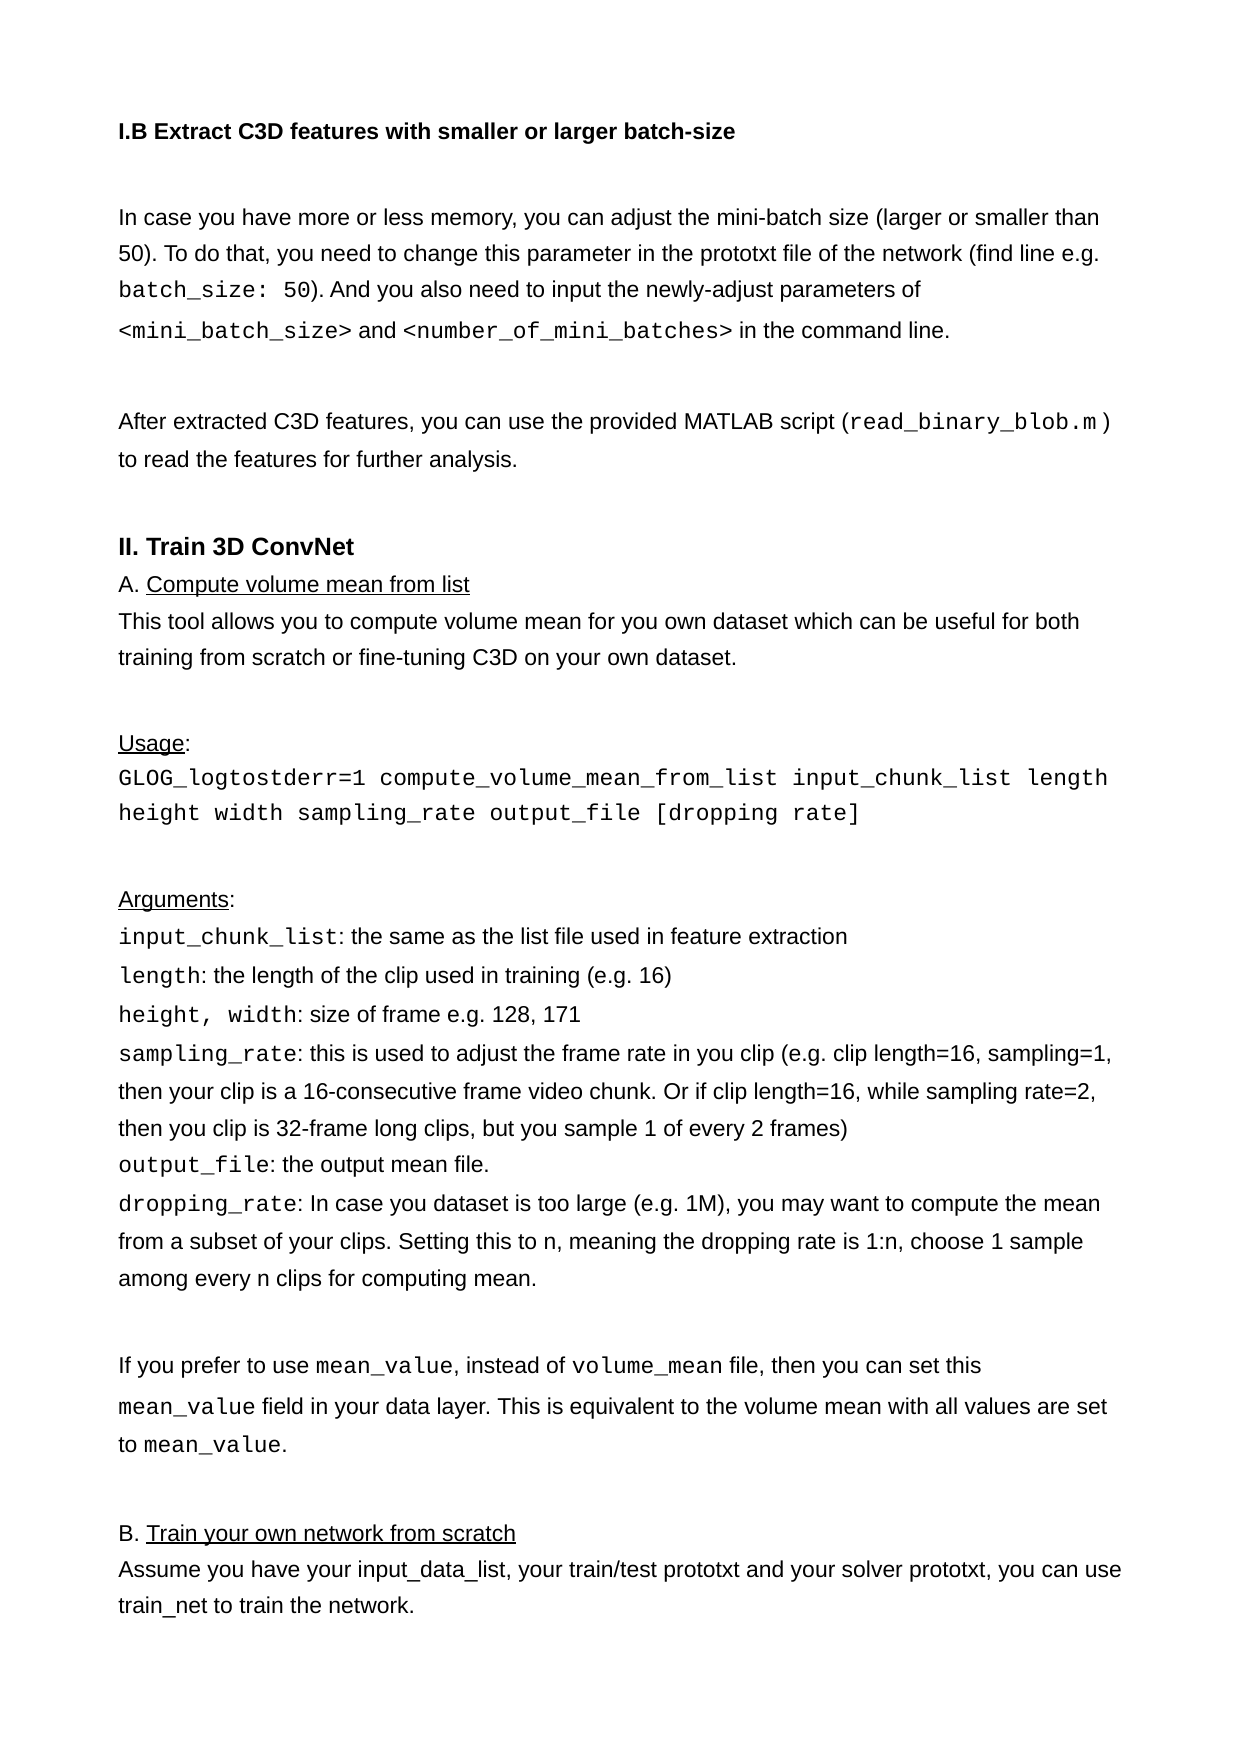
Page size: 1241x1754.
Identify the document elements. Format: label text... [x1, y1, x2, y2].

text GLOG_logtostderr=1 compute_volume_mean_from_list input_chunk_list length height width sampling_rate output_file [dropping rate] [118, 766, 1122, 827]
text dropping_rate: In case you dataset is too large (e.g. 1M), you may want to compute the mean from a subset of your clips. Setting this to n, meaning the dropping rate is 1:n, choose 1 sample among every n clips for computing mean. [118, 1190, 1122, 1291]
text If you prefer to use mean_value, instead of volume_mean file, then you can set this mean_value field in your data layer. This is equivalent to the volume mean with all values are set to mean_value. [118, 1350, 1122, 1460]
text Assume you have your input_data_list, your train/test prototxt and your solver prototxt, you can use train_net to train the network. [118, 1556, 1122, 1618]
text B. Train your own network from scratch [118, 1519, 1122, 1546]
text sampling_rate: this is used to adjust the frame rate in you clip (e.g. clip length=16, sampling=1, then your clip is a 16-consecutive frame video chunk. Or if clip length=16, while sampling rate=2, then you clip is 32-frame long clips, but you sample 1 of every 2 frames) [118, 1040, 1122, 1141]
text length: the length of the clip used in training (e.g. 16) [118, 962, 1122, 990]
text A. Compute volume mean from list [118, 571, 1122, 598]
text input_chunk_list: the same as the list file used in feature extraction [118, 923, 1122, 951]
text This tool allows you to compute volume mean for you own dataset which can be useful for both training from scratch or fine-tuning C3D on your own dataset. [118, 608, 1122, 670]
text Arguments: [118, 886, 1122, 913]
text height, width: size of frame e.g. 128, 171 [118, 1001, 1122, 1029]
text output_file: the output mean file. [118, 1151, 1122, 1179]
text In case you have more or less memory, you can adjust the mini-batch size (larger or smaller than 50). To do that, you need to change this parameter in the prototxt file of the network (find line e.g. batch_size: 50). And you also need to input the newly-adjust parameters of <mini_batch_size> and <number_of_mini_batches> in the command line. [118, 203, 1122, 346]
text II. Train 3D ConvNet [118, 532, 1122, 561]
text I.B Extract C3D features with smaller or larger batch-size [118, 118, 1122, 144]
text After extracted C3D features, you can use the provided MATLAB script (read_binary_blob.m ) to read the features for further analysis. [118, 406, 1122, 473]
text Usage: [118, 729, 1122, 756]
